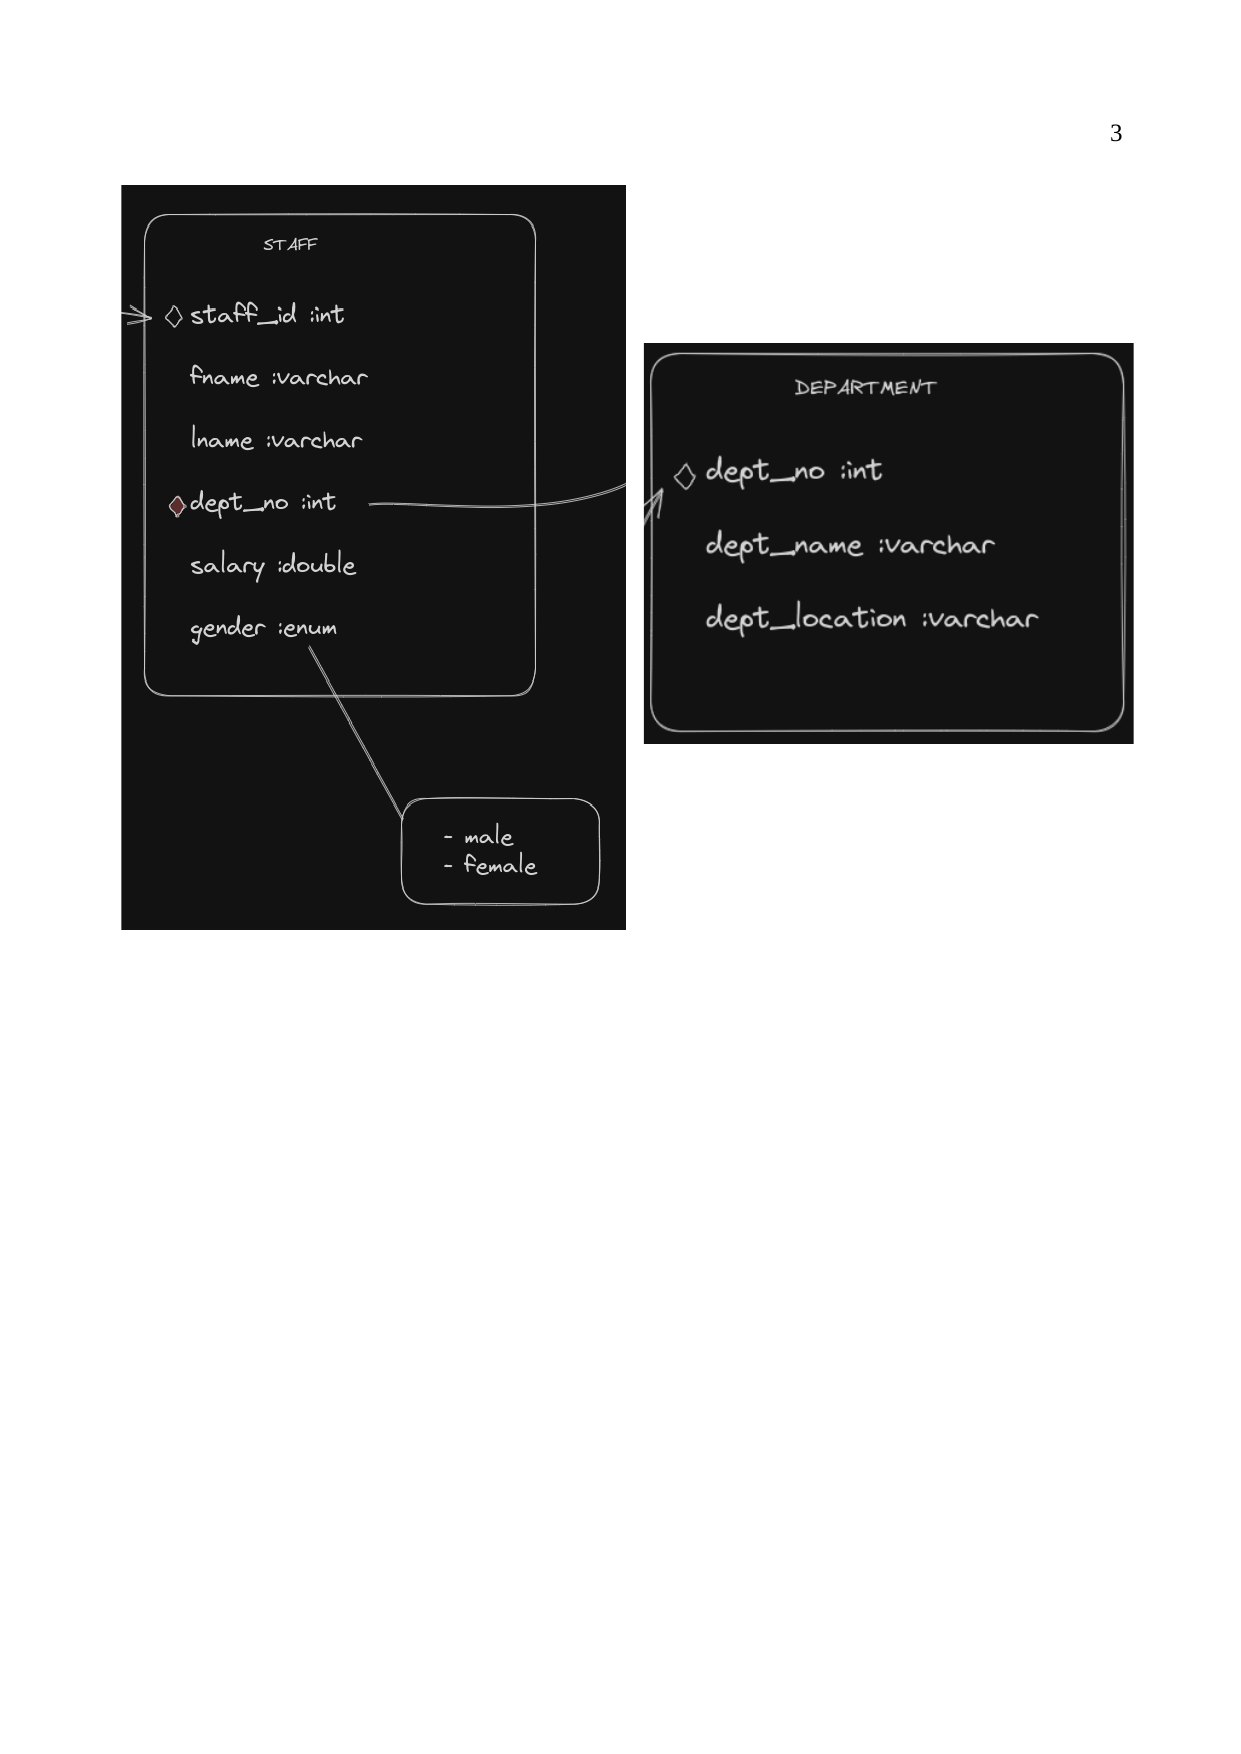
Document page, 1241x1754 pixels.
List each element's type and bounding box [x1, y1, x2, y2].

picture [643, 343, 1134, 744]
picture [121, 185, 626, 930]
